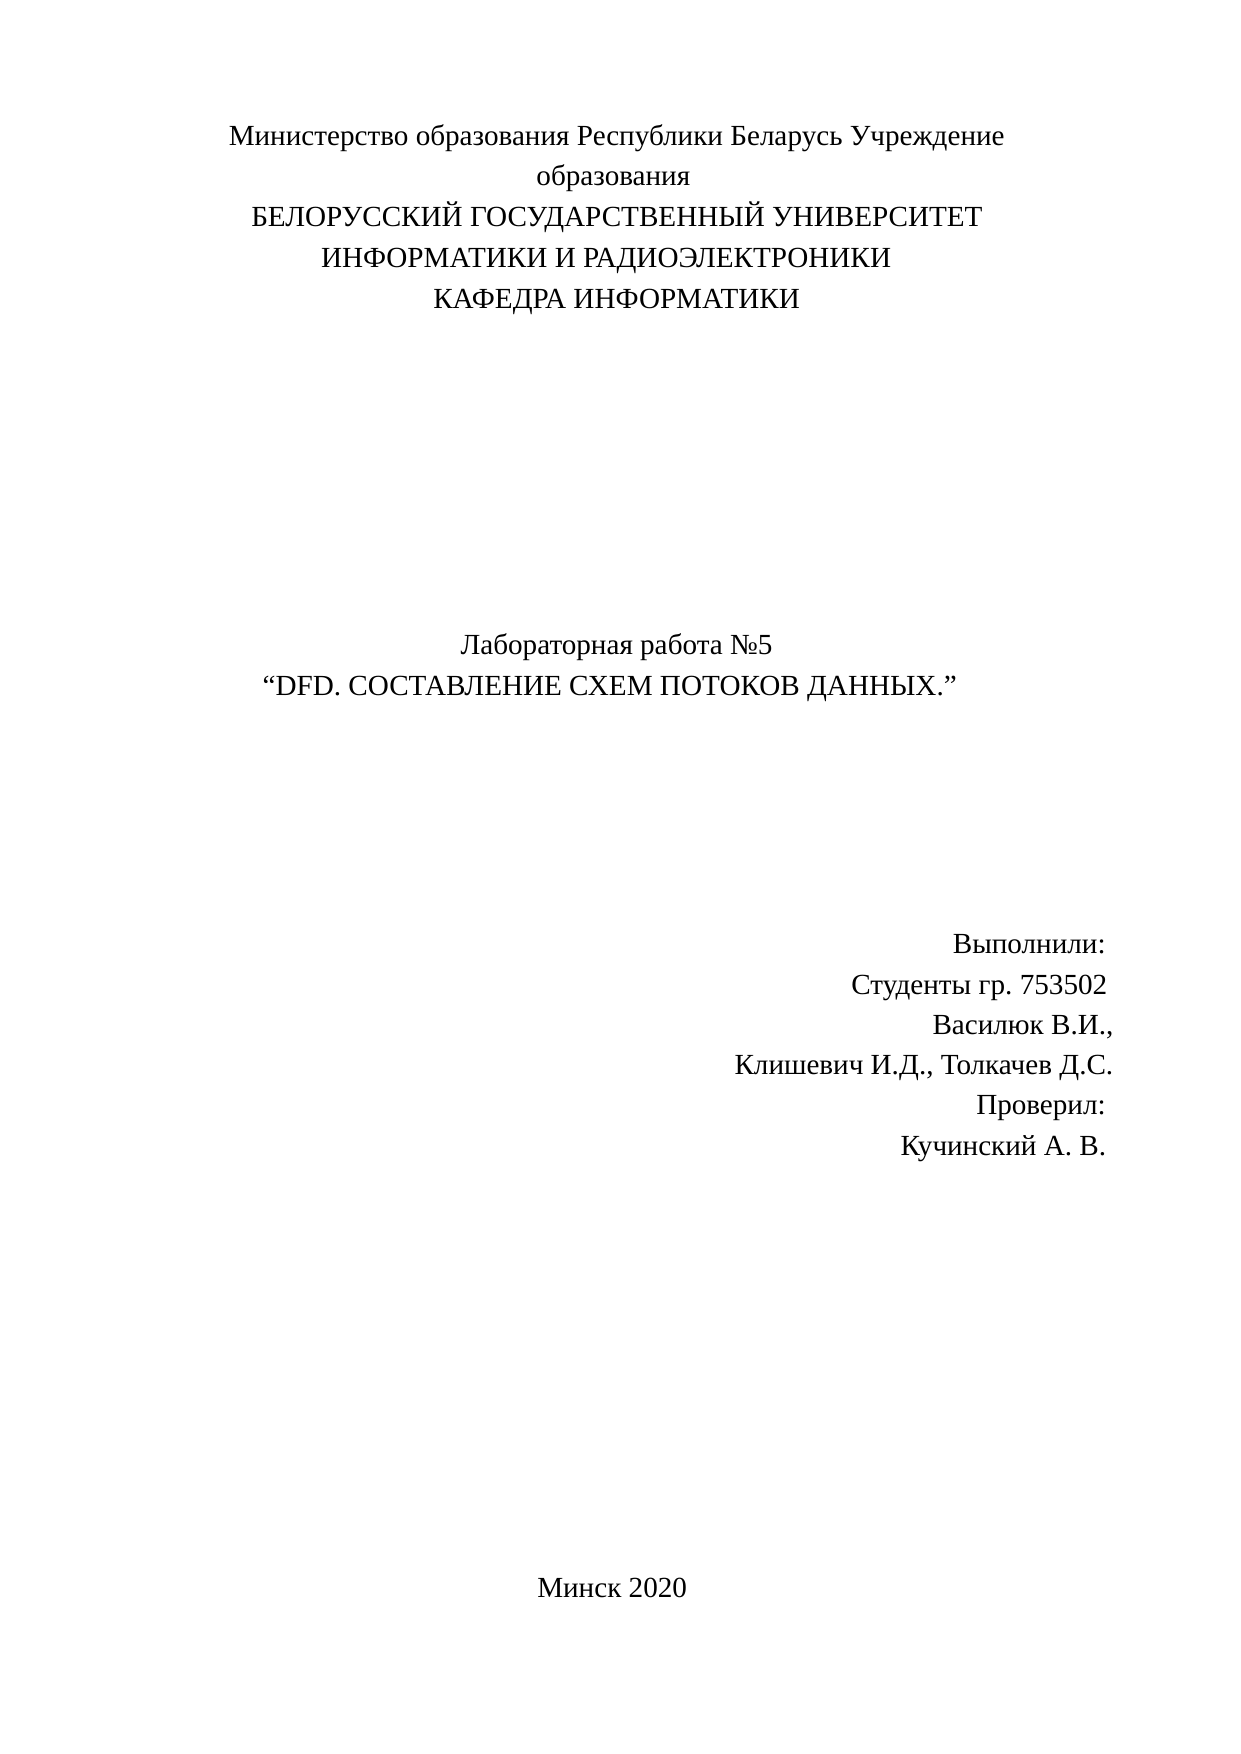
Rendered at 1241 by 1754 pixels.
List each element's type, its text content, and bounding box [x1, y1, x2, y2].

text “DFD. СОСТАВЛЕНИЕ СХЕМ ПОТОКОВ ДАННЫХ.” [118, 668, 1108, 701]
text Василюк В.И., Клишевич И.Д., Толкачев Д.С. [118, 1007, 1113, 1081]
text Минск 2020 [118, 1570, 1113, 1603]
text КАФЕДРА ИНФОРМАТИКИ [118, 281, 1122, 314]
text Кучинский А. В. [118, 1128, 1113, 1161]
text Министерство образования Республики Беларусь Учреждение образования [226, 118, 1008, 192]
text Проверил: [118, 1087, 1113, 1121]
text Выполнили: [118, 927, 1113, 960]
text Лабораторная работа №5 [118, 627, 1122, 661]
text Студенты гр. 753502 [118, 967, 1114, 1000]
text БЕЛОРУССКИЙ ГОСУДАРСТВЕННЫЙ УНИВЕРСИТЕТ ИНФОРМАТИКИ И РАДИОЭЛЕКТРОНИКИ [150, 199, 1083, 273]
